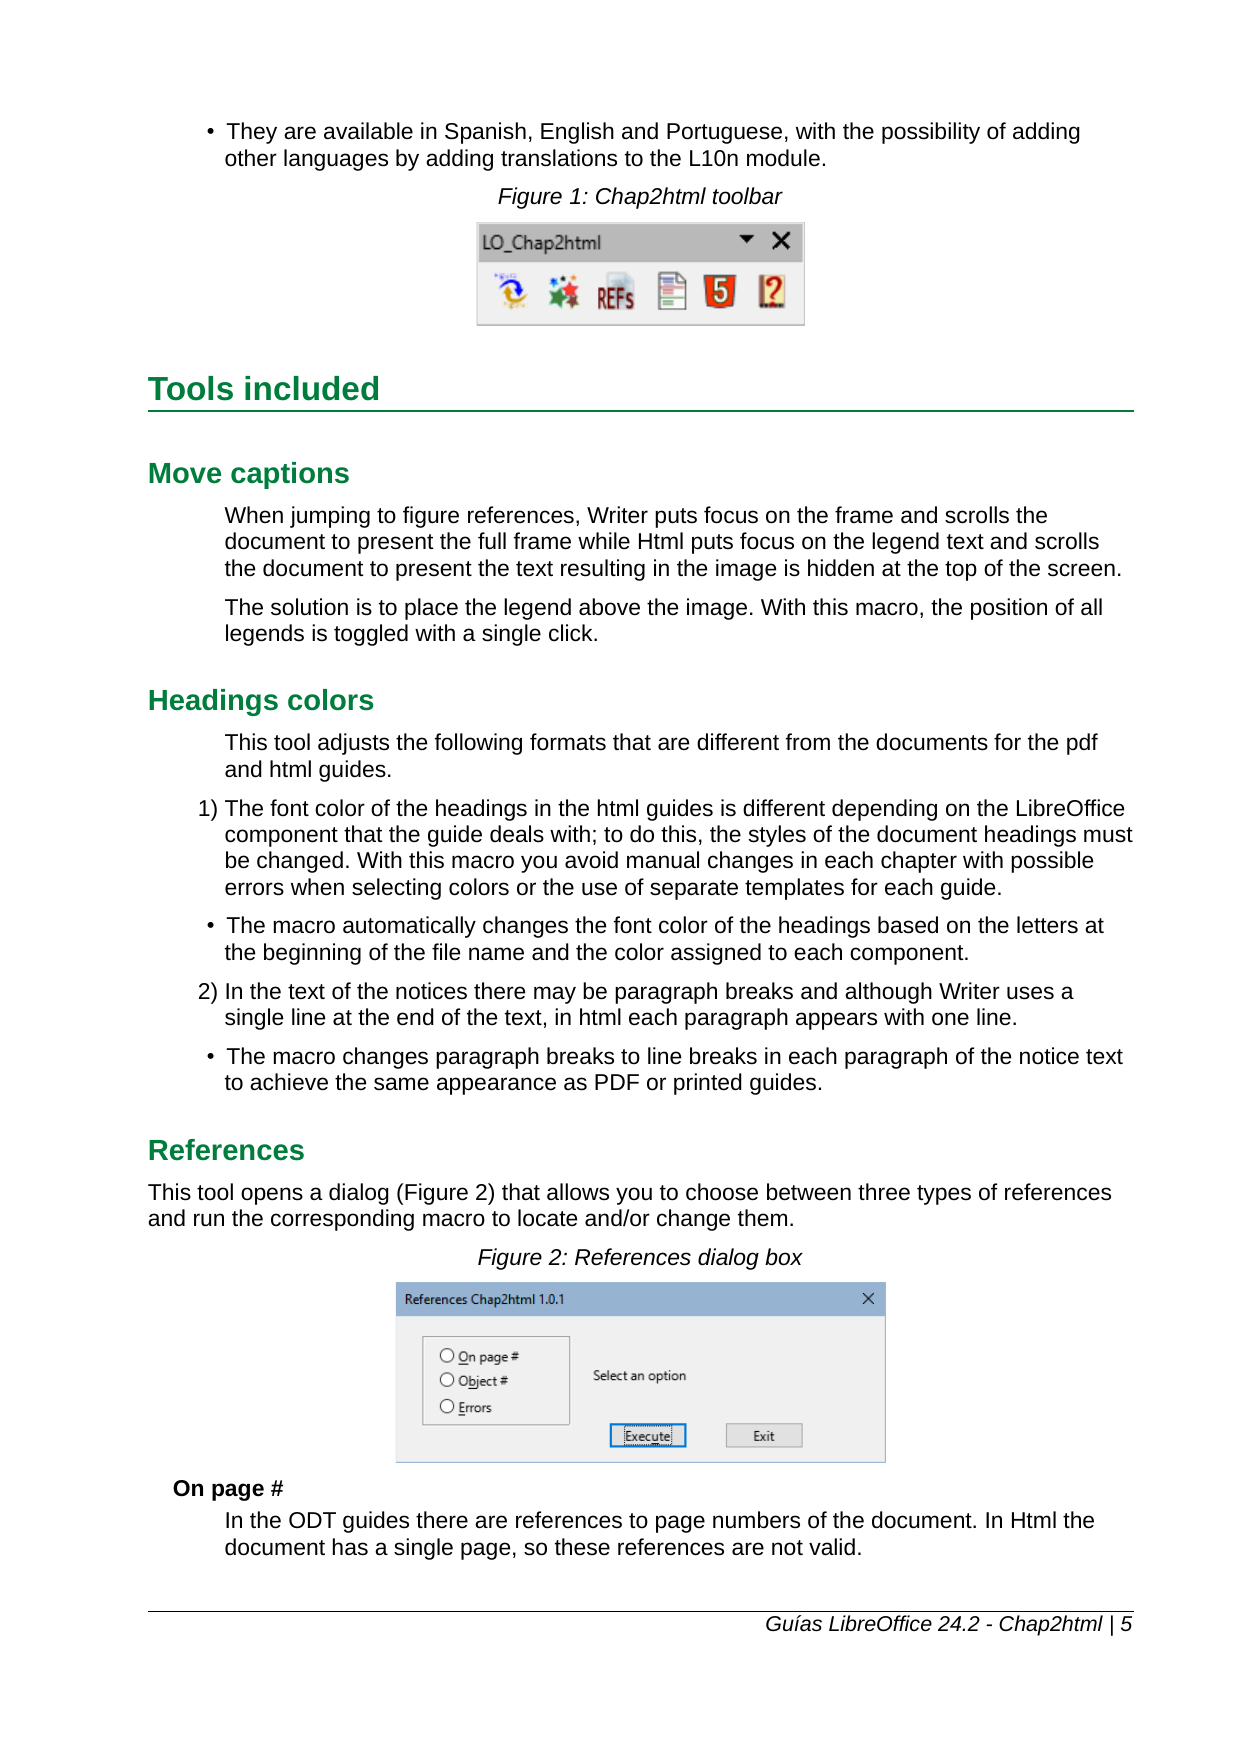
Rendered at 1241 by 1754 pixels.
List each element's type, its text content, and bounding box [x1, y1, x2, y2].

text This tool adjusts the following formats that are different from the documents for the pdf and html guides. [224, 729, 1134, 782]
picture [476, 222, 805, 326]
list They are available in Spanish, English and Portuguese, with the possibility of adding other languages by adding translations to the L10n module. [207, 118, 1134, 171]
list In the text of the notices there may be paragraph breaks and although Writer uses a single line at the end of the text, in html each paragraph appears with one line. [224, 978, 1134, 1030]
text Figure 1: Chap2html toolbar [477, 183, 805, 210]
text In the ODT guides there are references to page numbers of the document. In Html the document has a single page, so these references are not valid. [224, 1507, 1134, 1560]
text On page # [173, 1475, 1134, 1501]
text When jumping to figure references, Writer puts focus on the frame and scrolls the document to present the full frame while Html puts focus on the legend text and scrolls the document to present the text resulting in the image is hidden at the top of the screen. [224, 502, 1134, 581]
text Figure 2: References dialog box [396, 1244, 886, 1270]
subtitle References [148, 1133, 1134, 1166]
subtitle Tools included [148, 369, 1134, 410]
text The solution is to place the legend above the image. With this macro, the position of all legends is toggled with a single click. [224, 593, 1134, 646]
list This tool opens a dialog (2) that allows you to choose between three types of references and run the corresponding macro to locate and/or change them. [148, 1179, 1134, 1232]
list The macro changes paragraph breaks to line breaks in each paragraph of the notice text to achieve the same appearance as PDF or printed guides. [207, 1043, 1134, 1096]
list The macro automatically changes the font color of the headings based on the letters at the beginning of the file name and the color assigned to each component. [207, 912, 1134, 965]
picture [395, 1282, 886, 1463]
subtitle Headings colors [148, 683, 1134, 717]
subtitle Move captions [148, 456, 1134, 489]
list The font color of the headings in the html guides is different depending on the LibreOffice component that the guide deals with; to do this, the styles of the document headings must be changed. With this macro you avoid manual changes in each chapter with possible errors when selecting colors or the use of separate templates for each guide. [224, 794, 1134, 900]
